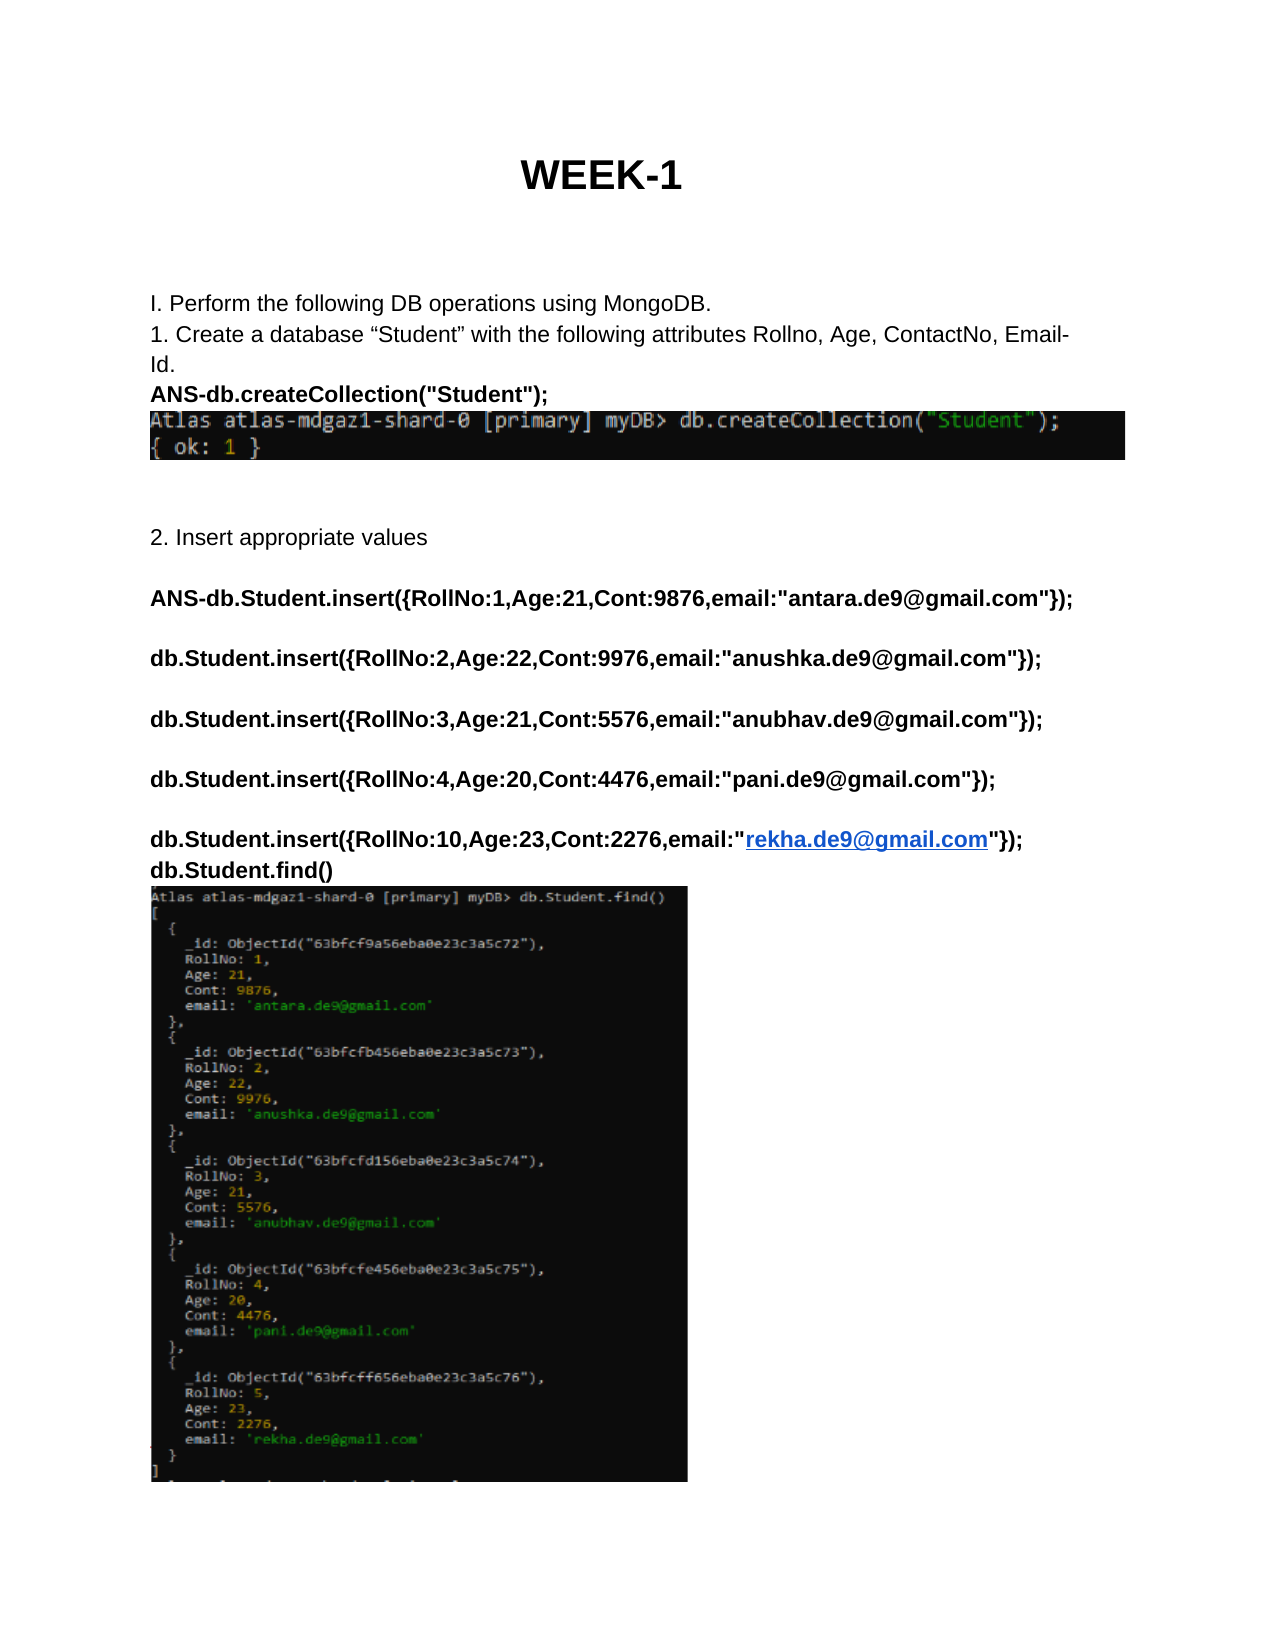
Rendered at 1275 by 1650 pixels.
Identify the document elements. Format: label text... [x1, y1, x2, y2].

text Id. [150, 351, 1125, 377]
text db.Student.find() [150, 857, 1125, 883]
text db.Student.insert({RollNo:10,Age:23,Cont:2276,email:"rekha.de9@gmail.com"}); [150, 826, 1125, 853]
text 2. Insert appropriate values [150, 524, 1125, 551]
picture [150, 886, 688, 1482]
text db.Student.insert({RollNo:2,Age:22,Cont:9976,email:"anushka.de9@gmail.com"}); [150, 645, 1125, 672]
text I. Perform the following DB operations using MongoDB. [150, 290, 1125, 317]
text db.Student.insert({RollNo:4,Age:20,Cont:4476,email:"pani.de9@gmail.com"}); [150, 766, 1125, 792]
text ANS-db.Student.insert({RollNo:1,Age:21,Cont:9876,email:"antara.de9@gmail.com"}); [150, 585, 1125, 611]
text db.Student.insert({RollNo:3,Age:21,Cont:5576,email:"anubhav.de9@gmail.com"}); [150, 706, 1125, 732]
picture [150, 411, 1125, 460]
text WEEK-1 [150, 150, 1125, 198]
text ANS-db.createCollection("Student"); [150, 381, 1125, 407]
text 1. Create a database “Student” with the following attributes Rollno, Age, ContactNo, Email- [150, 321, 1125, 347]
